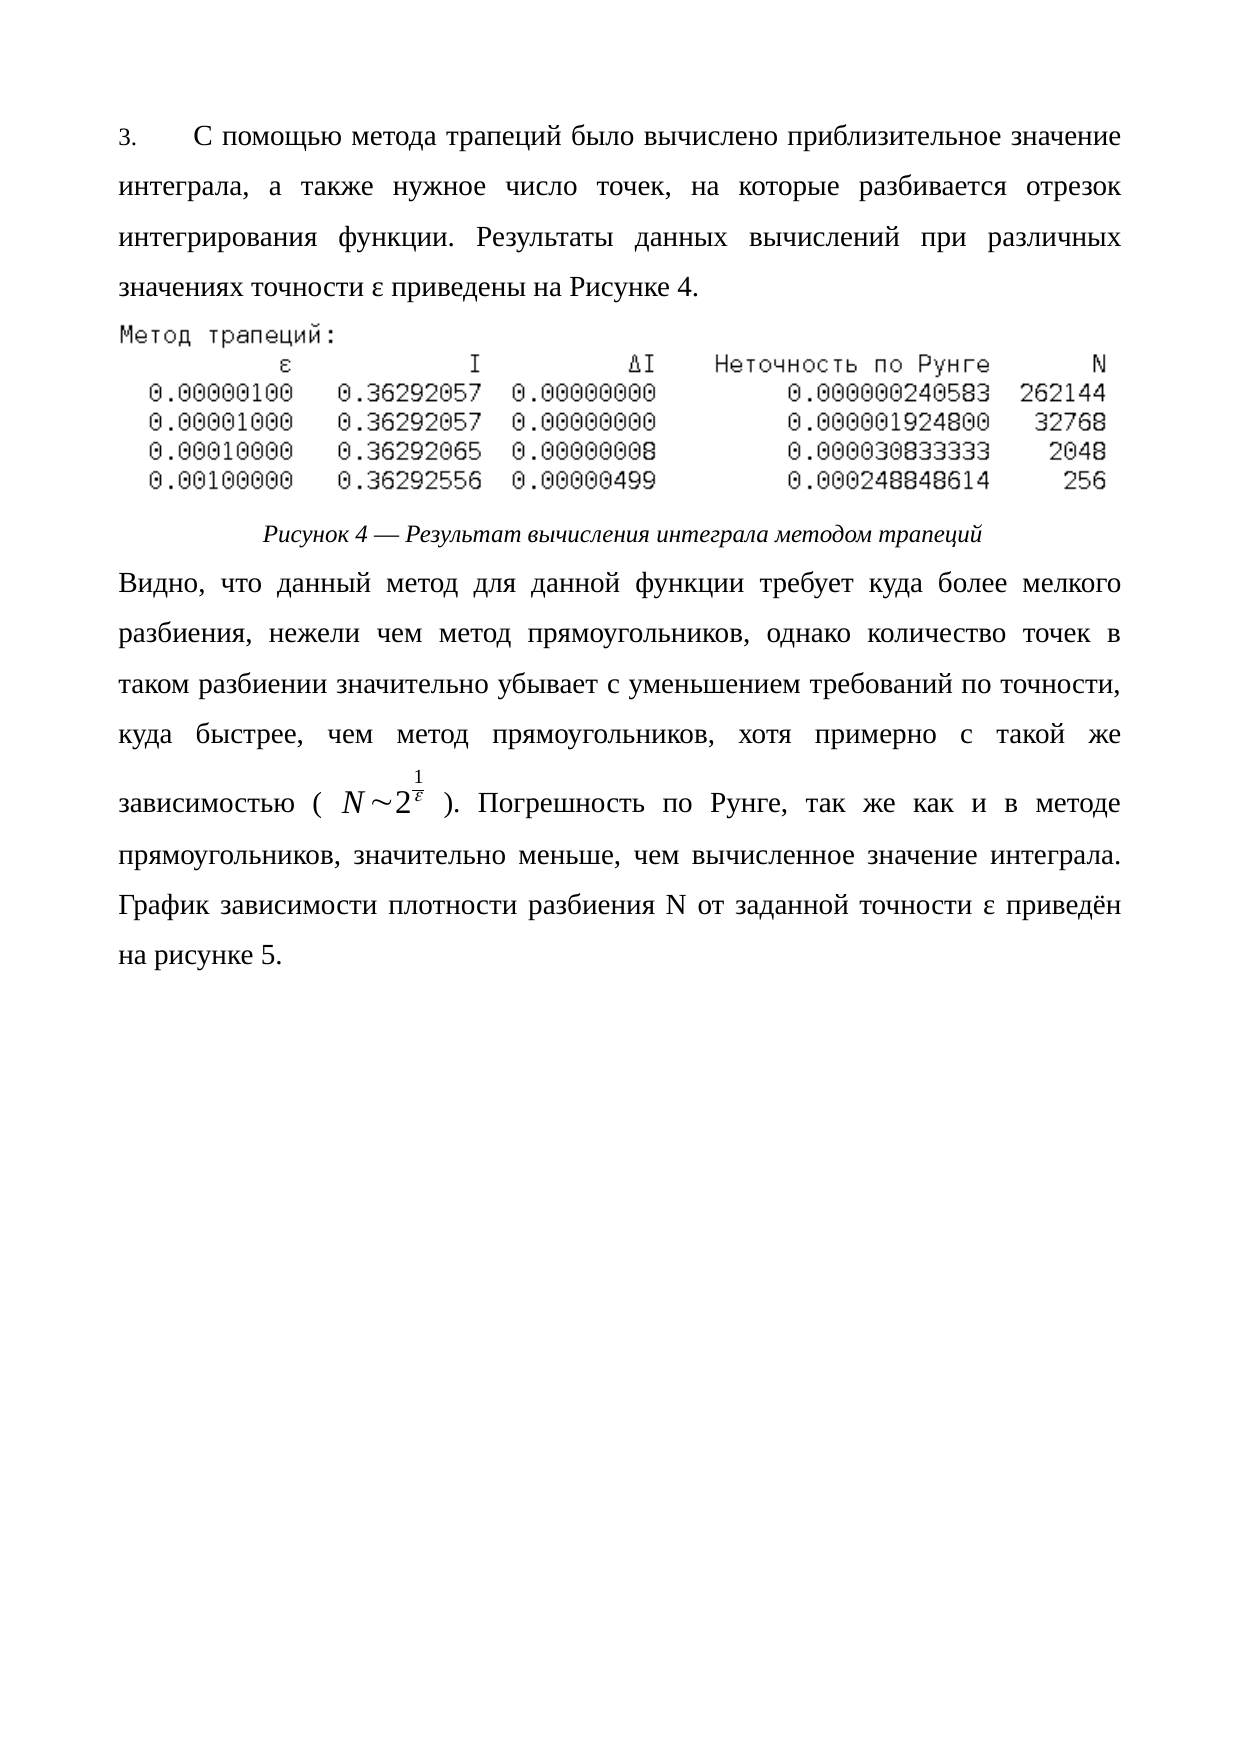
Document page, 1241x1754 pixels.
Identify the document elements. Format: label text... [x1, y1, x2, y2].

picture [118, 319, 1123, 499]
list Видно, что данный метод для данной функции требует куда более мелкого разбиения, нежели чем метод прямоугольников, однако количество точек в таком разбиении значительно убывает с уменьшением требований по точности, куда быстрее, чем метод прямоугольников, хотя примерно с такой же зависимостью (). Погрешность по Рунге, так же как и в методе прямоугольников, значительно меньше, чем вычисленное значение интеграла. График зависимости плотности разбиения N от заданной точности ε приведён на рисунке 5. [118, 565, 1122, 971]
list Рисунок 4 ― Результат вычисления интеграла методом трапеций [118, 499, 1122, 548]
list С помощью метода трапеций было вычислено приблизительное значение интеграла, а также нужное число точек, на которые разбивается отрезок интегрирования функции. Результаты данных вычислений при различных значениях точности ε приведены на Рисунке 4. [118, 118, 1122, 303]
